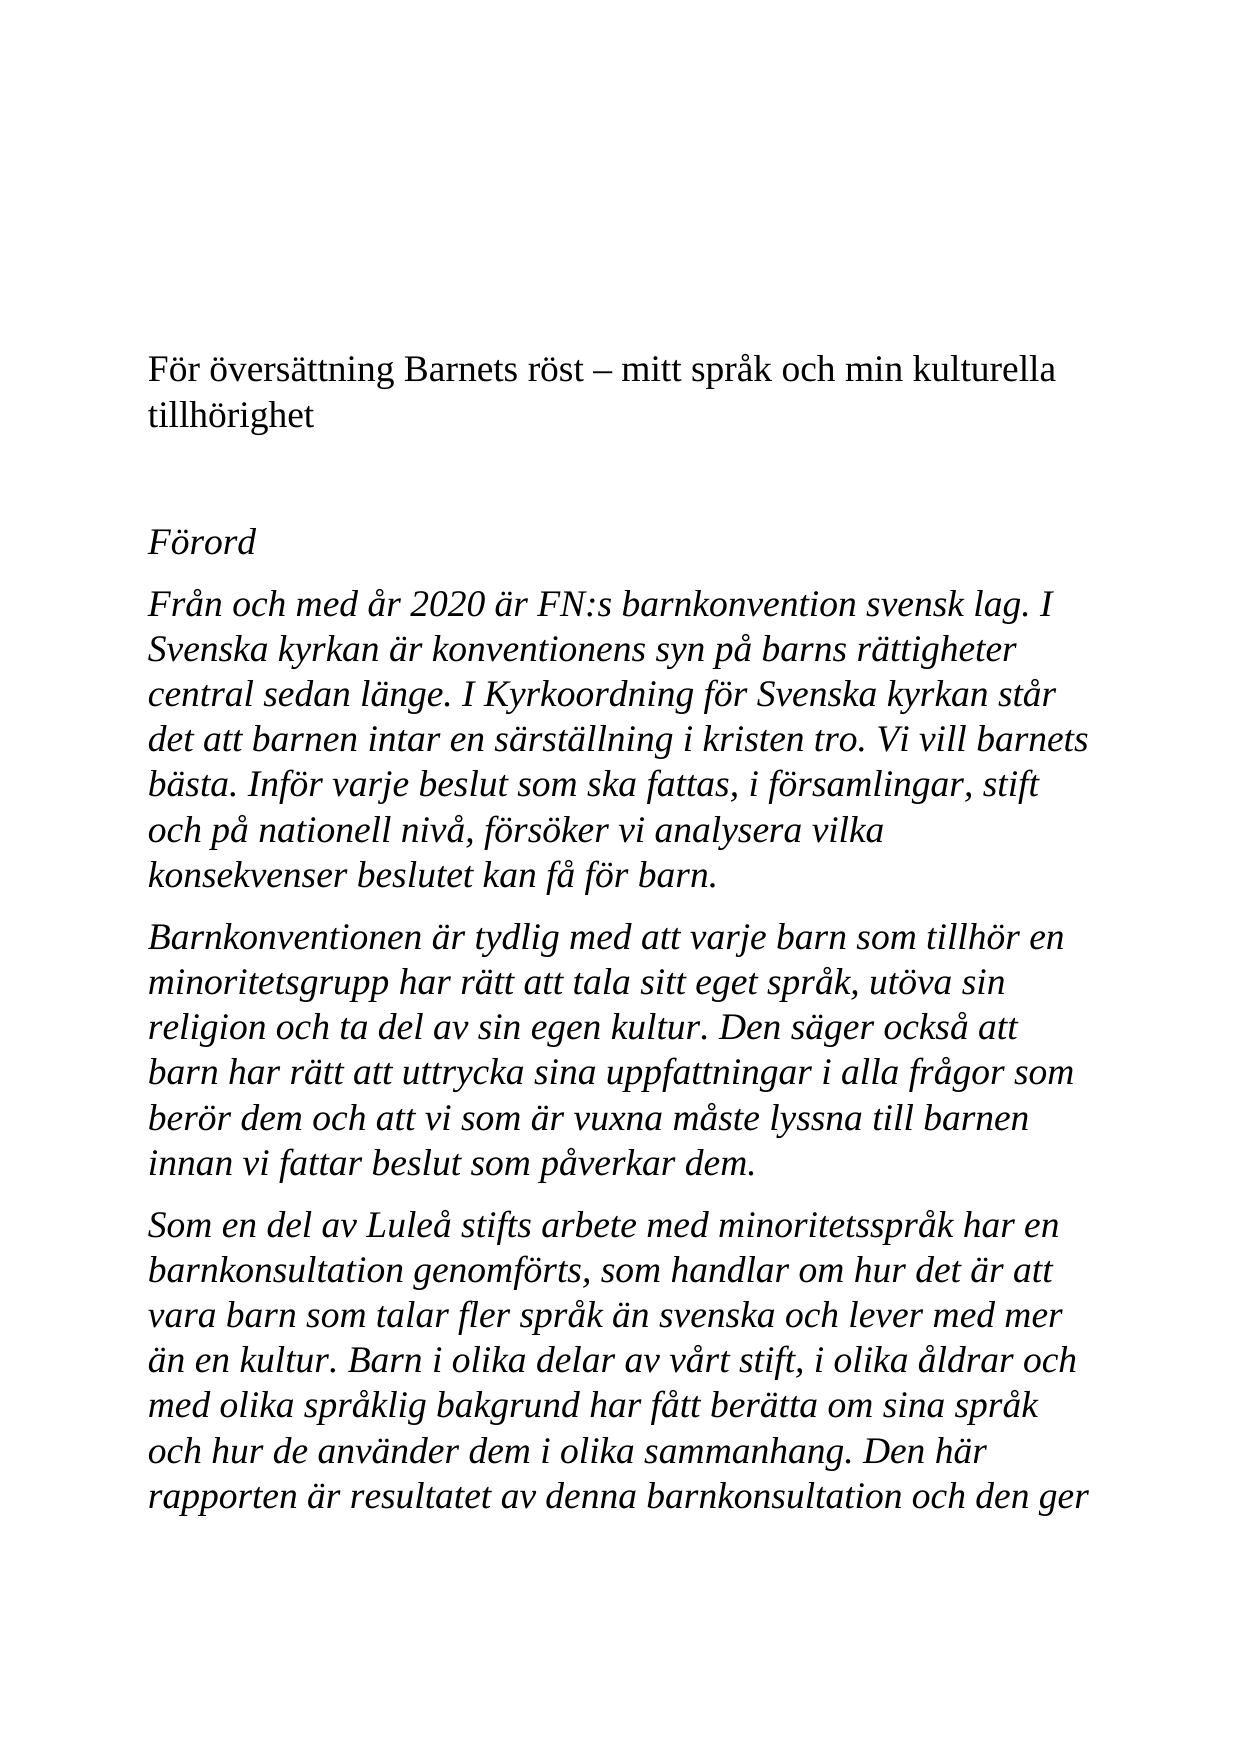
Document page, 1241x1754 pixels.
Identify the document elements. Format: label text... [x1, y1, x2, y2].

text För översättning Barnets röst – mitt språk och min kulturella tillhörighet [148, 346, 1093, 436]
text Förord [148, 519, 1093, 562]
text Barnkonventionen är tydlig med att varje barn som tillhör en minoritetsgrupp har rätt att tala sitt eget språk, utöva sin religion och ta del av sin egen kultur. Den säger också att barn har rätt att uttrycka sina uppfattningar i alla frågor som berör dem och att vi som är vuxna måste lyssna till barnen innan vi fattar beslut som påverkar dem. [148, 914, 1093, 1183]
text Som en del av Luleå stifts arbete med minoritetsspråk har en barnkonsultation genomförts, som handlar om hur det är att vara barn som talar fler språk än svenska och lever med mer än en kultur. Barn i olika delar av vårt stift, i olika åldrar och med olika språklig bakgrund har fått berätta om sina språk och hur de använder dem i olika sammanhang. Den här rapporten är resultatet av denna barnkonsultation och den ger [148, 1202, 1093, 1516]
text Från och med år 2020 är FN:s barnkonvention svensk lag. I Svenska kyrkan är konventionens syn på barns rättigheter central sedan länge. I Kyrkoordning för Svenska kyrkan står det att barnen intar en särställning i kristen tro. Vi vill barnets bästa. Inför varje beslut som ska fattas, i församlingar, stift och på nationell nivå, försöker vi analysera vilka konsekvenser beslutet kan få för barn. [148, 581, 1093, 895]
